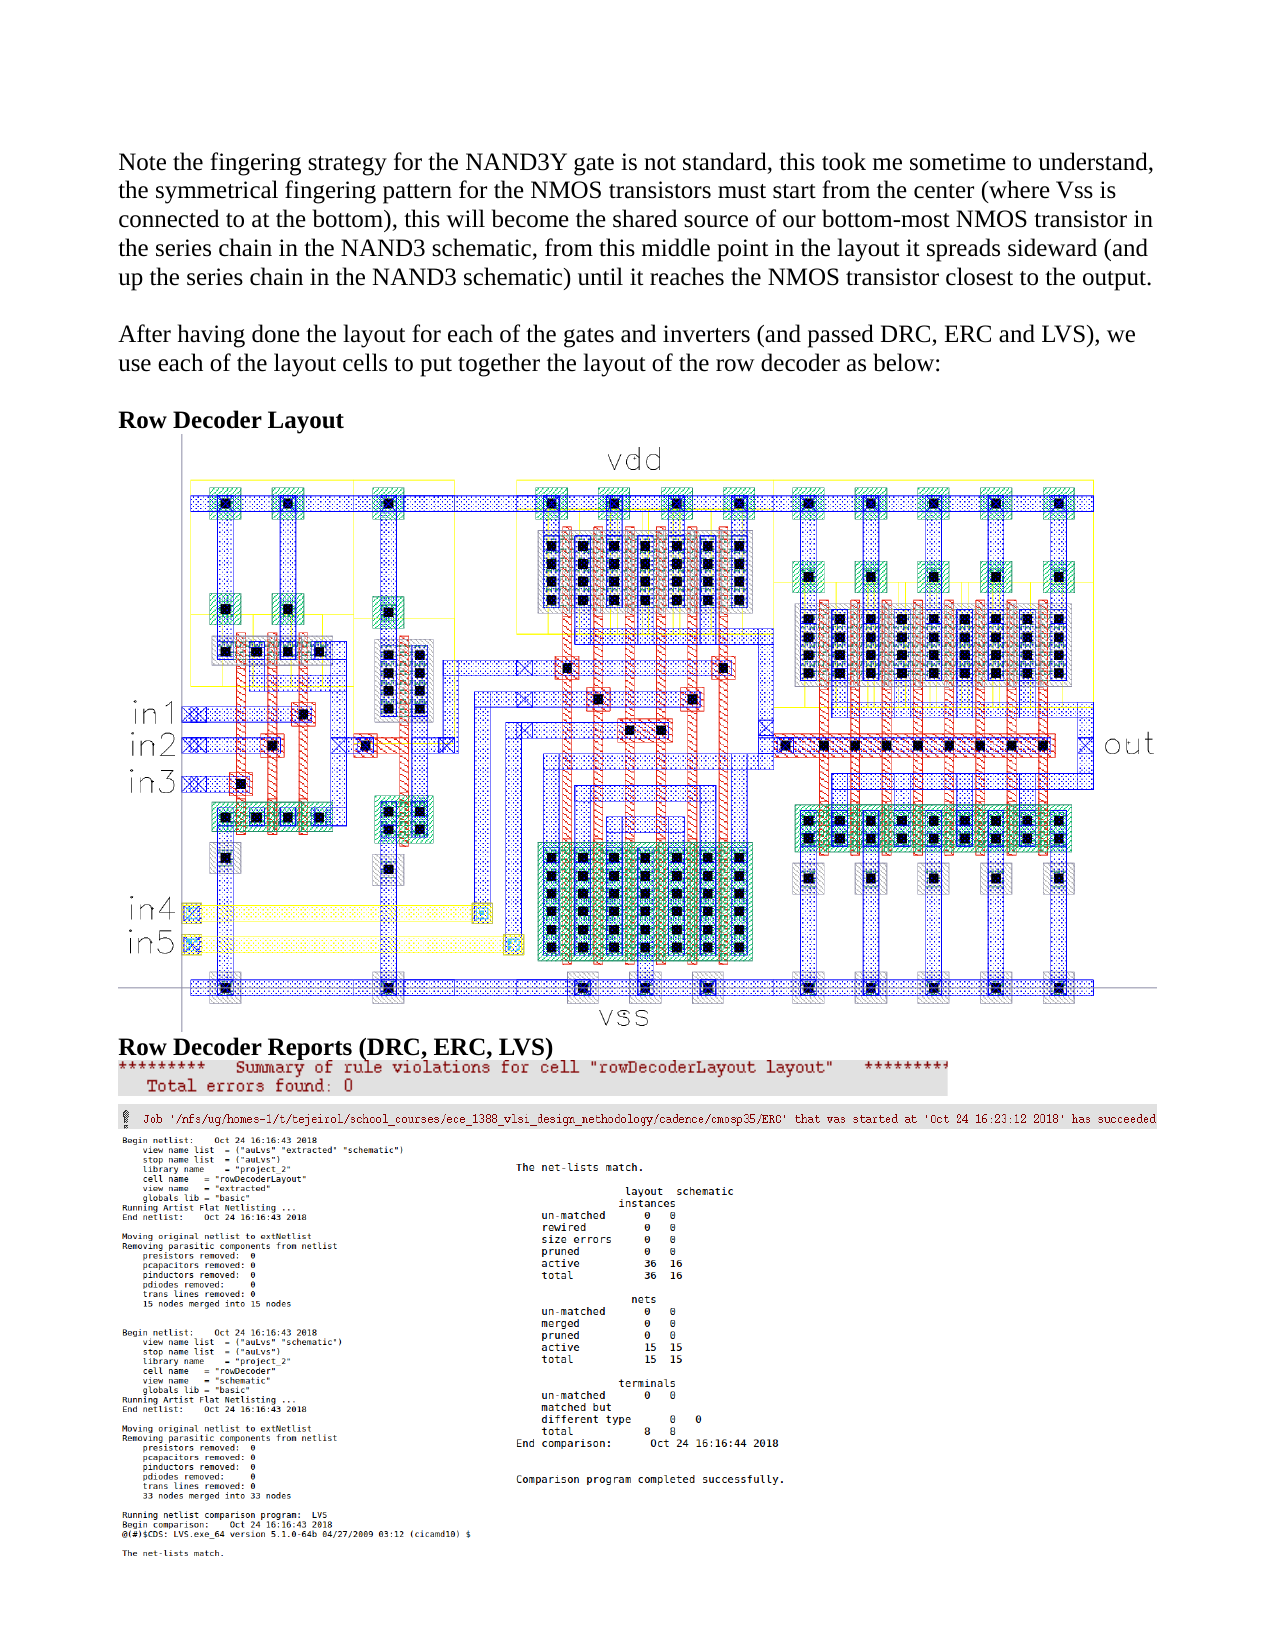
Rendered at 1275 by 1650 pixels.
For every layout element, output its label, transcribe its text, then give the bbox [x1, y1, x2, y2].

picture [118, 434, 1157, 1032]
text Row Decoder Layout [118, 406, 1157, 434]
text Note the fingering strategy for the NAND3Y gate is not standard, this took me sometime to understand, the symmetrical fingering pattern for the NMOS transistors must start from the center (where Vss is connected to at the bottom), this will become the shared source of our bottom-most NMOS transistor in the series chain in the NAND3 schematic, from this middle point in the layout it spreads sideward (and up the series chain in the NAND3 schematic) until it reaches the NMOS transistor closest to the output. [118, 147, 1157, 291]
picture [513, 1161, 788, 1491]
picture [118, 1104, 1157, 1129]
picture [120, 1134, 475, 1561]
text After having done the layout for each of the gates and inverters (and passed DRC, ERC and LVS), we use each of the layout cells to put together the layout of the row decoder as below: [118, 319, 1157, 377]
picture [118, 1060, 948, 1096]
text Row Decoder Reports (DRC, ERC, LVS) [118, 1032, 1157, 1060]
